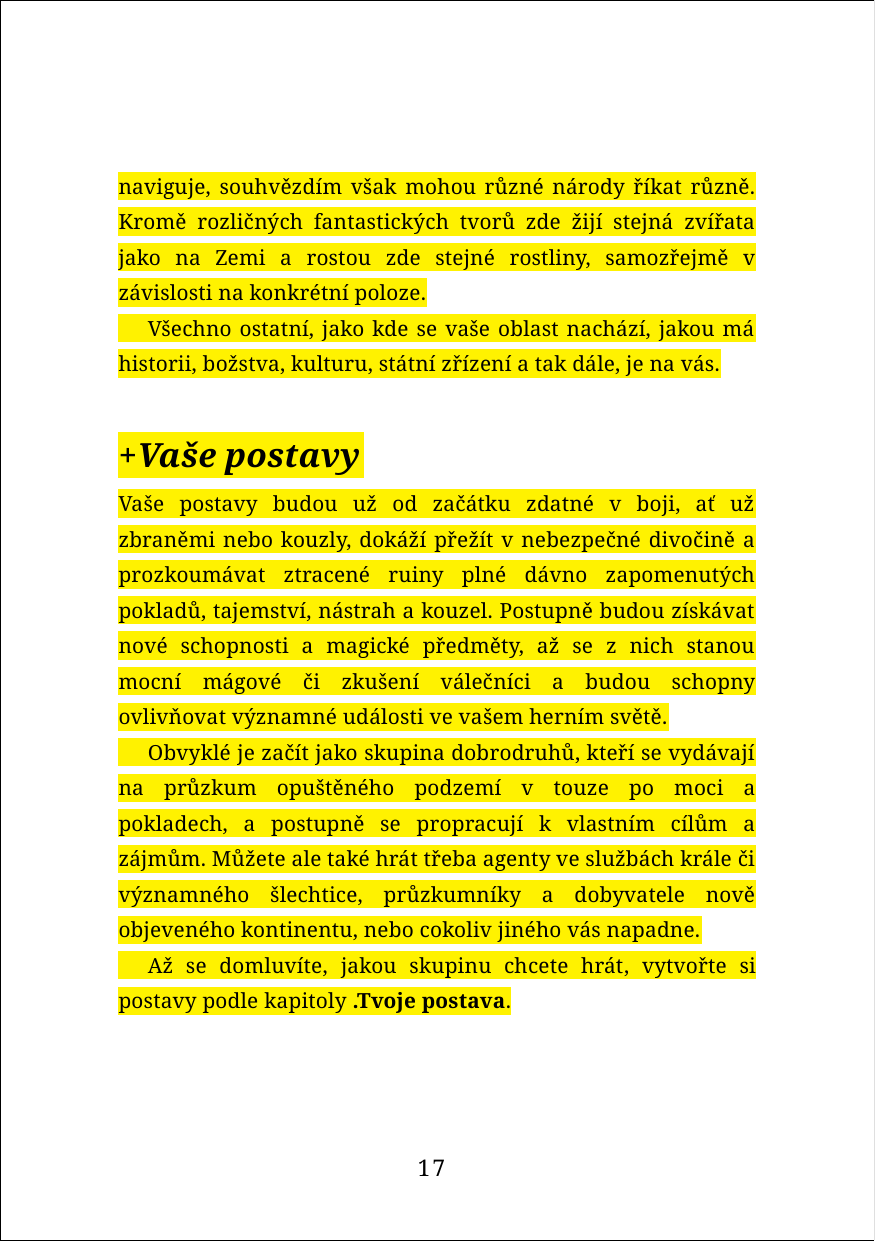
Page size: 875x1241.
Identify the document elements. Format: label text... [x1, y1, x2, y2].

text Vaše postavy budou už od začátku zdatné v boji, ať už zbraněmi nebo kouzly, dokáží přežít v nebezpečné divočině a prozkoumávat ztracené ruiny plné dávno zapomenutých pokladů, tajemství, nástrah a kouzel. Postupně budou získávat nové schopnosti a magické předměty, až se z nich stanou mocní mágové či zkušení válečníci a budou schopny ovlivňovat významné události ve vašem herním světě. Obvyklé je začít jako skupina dobrodruhů, kteří se vydávají na průzkum opuštěného podzemí v touze po moci a pokladech, a postupně se propracují k vlastním cílům a zájmům. Můžete ale také hrát třeba agenty ve službách krále či významného šlechtice, průzkumníky a dobyvatele nově objeveného kontinentu, nebo cokoliv jiného vás napadne. Až se domluvíte, jakou skupinu chcete hrát, vytvořte si postavy podle kapitoly .Tvoje postava. [118, 489, 756, 1015]
text naviguje, souhvězdím však mohou různé národy říkat různě. Kromě rozličných fantastických tvorů zde žijí stejná zvířata jako na Zemi a rostou zde stejné rostliny, samozřejmě v závislosti na konkrétní poloze. Všechno ostatní, jako kde se vaše oblast nachází, jakou má historii, božstva, kulturu, státní zřízení a tak dále, je na vás. [118, 172, 756, 378]
subtitle +Vaše postavy [118, 432, 756, 478]
